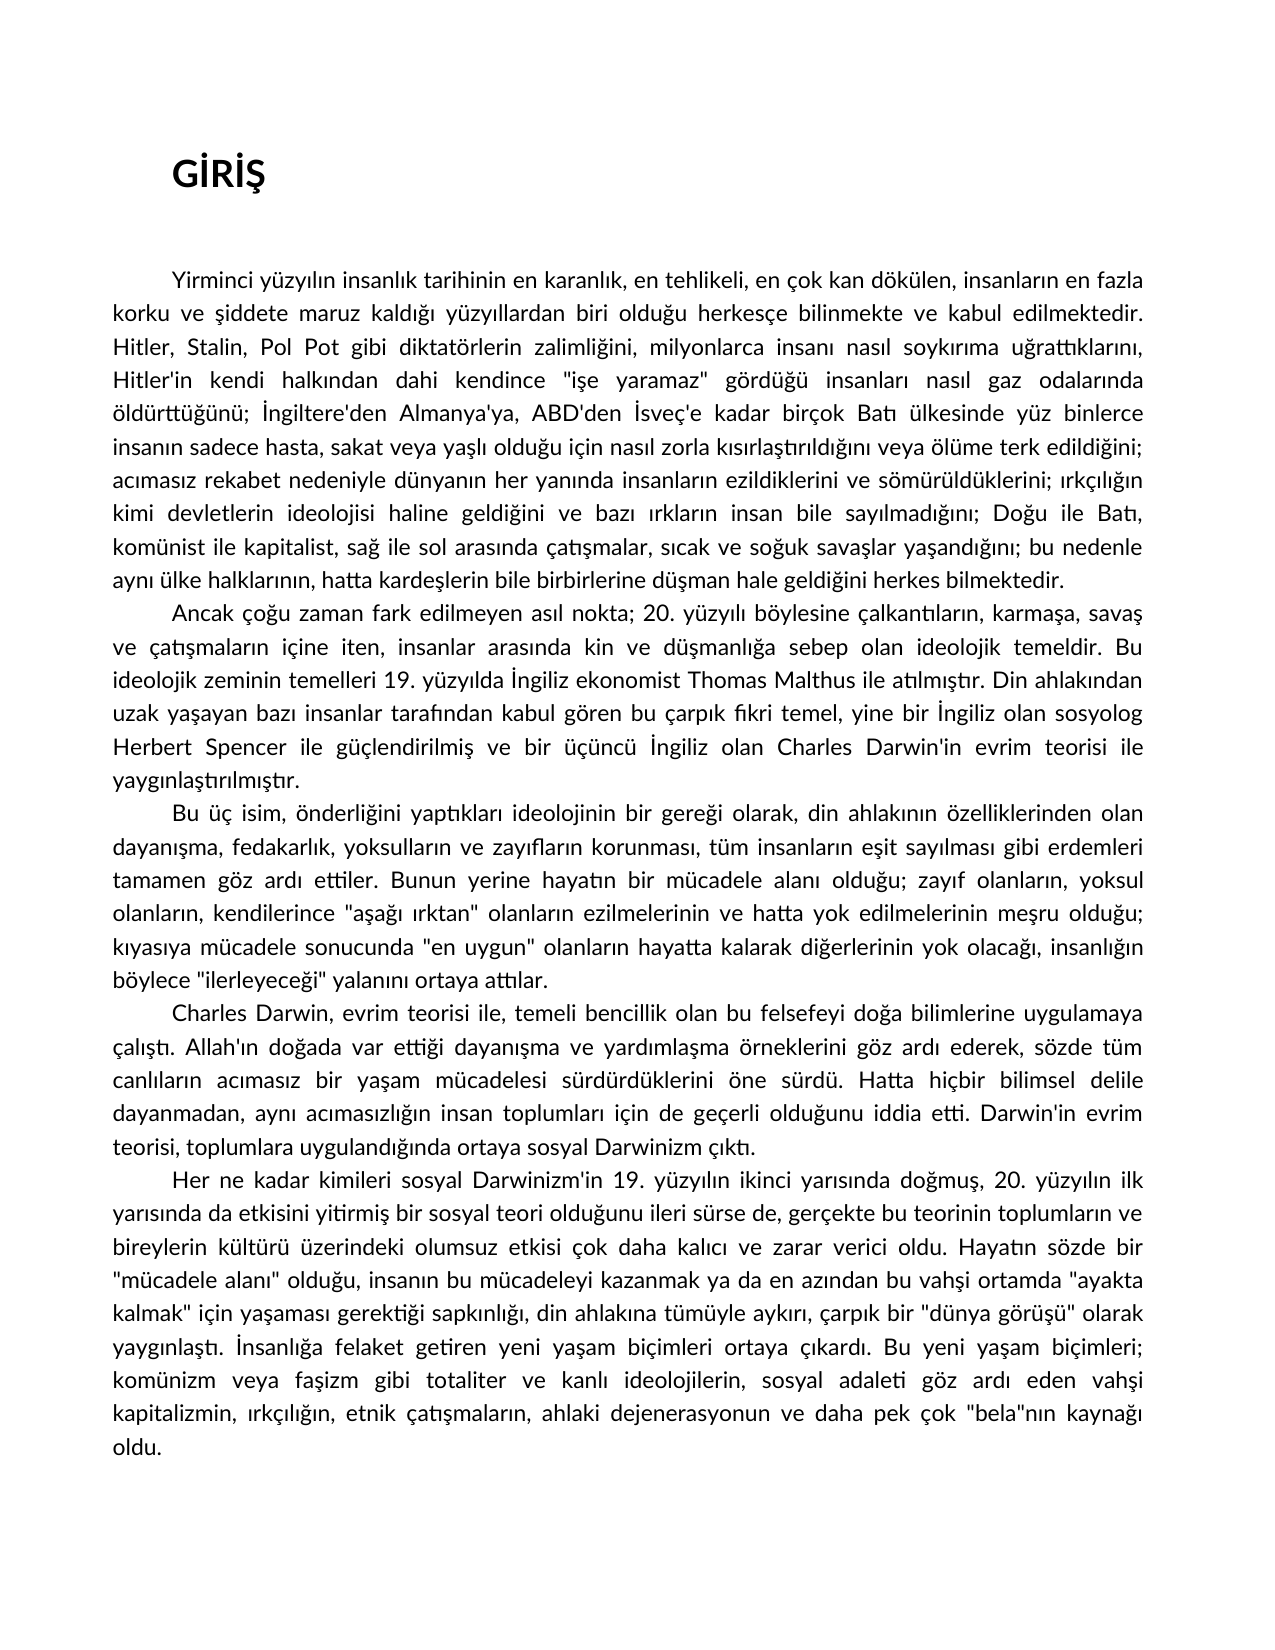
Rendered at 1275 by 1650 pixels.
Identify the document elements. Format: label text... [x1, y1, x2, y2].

text Bu üç isim, önderliğini yaptıkları ideolojinin bir gereği olarak, din ahlakının özelliklerinden olan dayanışma, fedakarlık, yoksulların ve zayıfların korunması, tüm insanların eşit sayılması gibi erdemleri tamamen göz ardı ettiler. Bunun yerine hayatın bir mücadele alanı olduğu; zayıf olanların, yoksul olanların, kendilerince "aşağı ırktan" olanların ezilmelerinin ve hatta yok edilmelerinin meşru olduğu; kıyasıya mücadele sonucunda "en uygun" olanların hayatta kalarak diğerlerinin yok olacağı, insanlığın böylece "ilerleyeceği" yalanını ortaya attılar. [112, 795, 1145, 995]
text Charles Darwin, evrim teorisi ile, temeli bencillik olan bu felsefeyi doğa bilimlerine uygulamaya çalıştı. Allah'ın doğada var ettiği dayanışma ve yardımlaşma örneklerini göz ardı ederek, sözde tüm canlıların acımasız bir yaşam mücadelesi sürdürdüklerini öne sürdü. Hatta hiçbir bilimsel delile dayanmadan, aynı acımasızlığın insan toplumları için de geçerli olduğunu iddia etti. Darwin'in evrim teorisi, toplumlara uygulandığında ortaya sosyal Darwinizm çıktı. [112, 995, 1145, 1162]
subtitle GİRİŞ [112, 150, 1145, 195]
text Her ne kadar kimileri sosyal Darwinizm'in 19. yüzyılın ikinci yarısında doğmuş, 20. yüzyılın ilk yarısında da etkisini yitirmiş bir sosyal teori olduğunu ileri sürse de, gerçekte bu teorinin toplumların ve bireylerin kültürü üzerindeki olumsuz etkisi çok daha kalıcı ve zarar verici oldu. Hayatın sözde bir "mücadele alanı" olduğu, insanın bu mücadeleyi kazanmak ya da en azından bu vahşi ortamda "ayakta kalmak" için yaşaması gerektiği sapkınlığı, din ahlakına tümüyle aykırı, çarpık bir "dünya görüşü" olarak yaygınlaştı. İnsanlığa felaket getiren yeni yaşam biçimleri ortaya çıkardı. Bu yeni yaşam biçimleri; komünizm veya faşizm gibi totaliter ve kanlı ideolojilerin, sosyal adaleti göz ardı eden vahşi kapitalizmin, ırkçılığın, etnik çatışmaların, ahlaki dejenerasyonun ve daha pek çok "bela"nın kaynağı oldu. [112, 1162, 1145, 1462]
text Ancak çoğu zaman fark edilmeyen asıl nokta; 20. yüzyılı böylesine çalkantıların, karmaşa, savaş ve çatışmaların içine iten, insanlar arasında kin ve düşmanlığa sebep olan ideolojik temeldir. Bu ideolojik zeminin temelleri 19. yüzyılda İngiliz ekonomist Thomas Malthus ile atılmıştır. Din ahlakından uzak yaşayan bazı insanlar tarafından kabul gören bu çarpık fikri temel, yine bir İngiliz olan sosyolog Herbert Spencer ile güçlendirilmiş ve bir üçüncü İngiliz olan Charles Darwin'in evrim teorisi ile yaygınlaştırılmıştır. [112, 595, 1145, 795]
text Yirminci yüzyılın insanlık tarihinin en karanlık, en tehlikeli, en çok kan dökülen, insanların en fazla korku ve şiddete maruz kaldığı yüzyıllardan biri olduğu herkesçe bilinmekte ve kabul edilmektedir. Hitler, Stalin, Pol Pot gibi diktatörlerin zalimliğini, milyonlarca insanı nasıl soykırıma uğrattıklarını, Hitler'in kendi halkından dahi kendince "işe yaramaz" gördüğü insanları nasıl gaz odalarında öldürttüğünü; İngiltere'den Almanya'ya, ABD'den İsveç'e kadar birçok Batı ülkesinde yüz binlerce insanın sadece hasta, sakat veya yaşlı olduğu için nasıl zorla kısırlaştırıldığını veya ölüme terk edildiğini; acımasız rekabet nedeniyle dünyanın her yanında insanların ezildiklerini ve sömürüldüklerini; ırkçılığın kimi devletlerin ideolojisi haline geldiğini ve bazı ırkların insan bile sayılmadığını; Doğu ile Batı, komünist ile kapitalist, sağ ile sol arasında çatışmalar, sıcak ve soğuk savaşlar yaşandığını; bu nedenle aynı ülke halklarının, hatta kardeşlerin bile birbirlerine düşman hale geldiğini herkes bilmektedir. [112, 262, 1145, 595]
